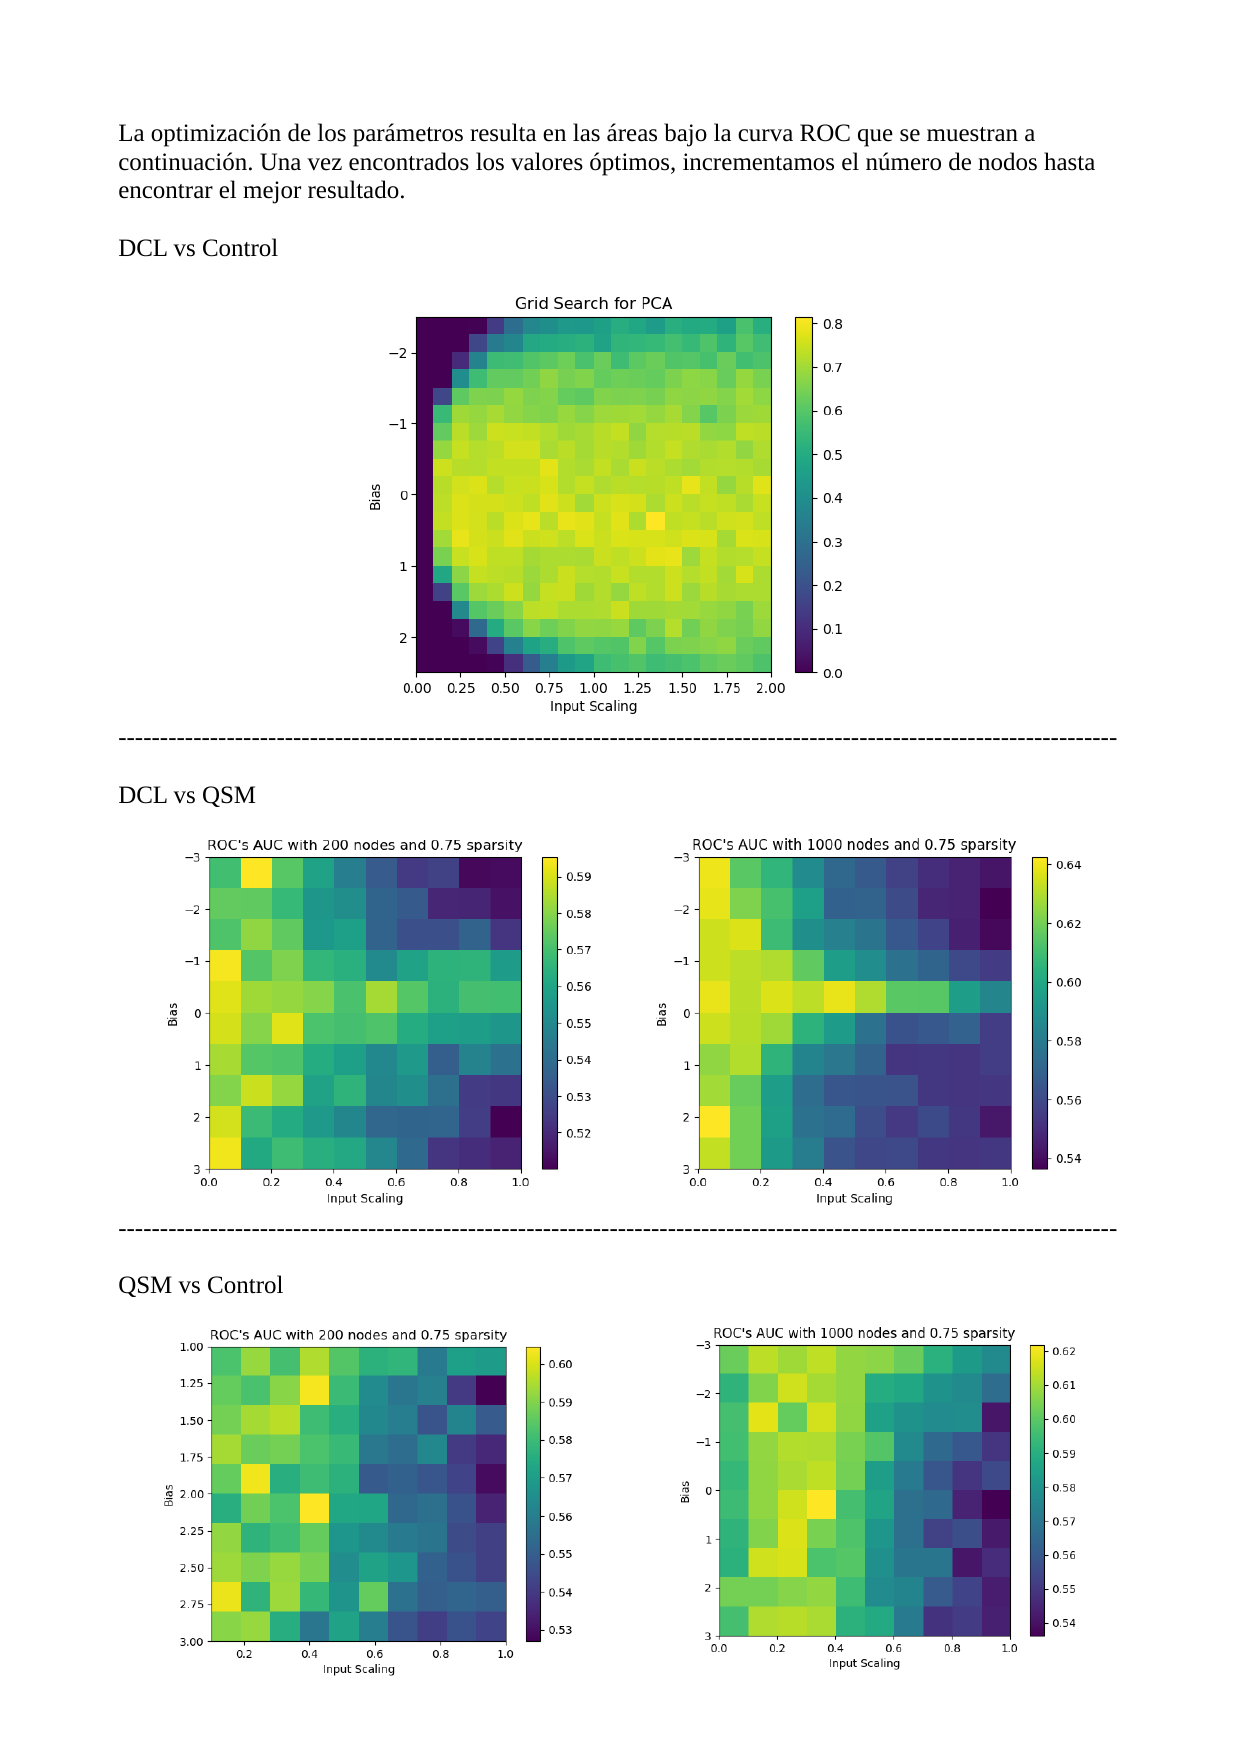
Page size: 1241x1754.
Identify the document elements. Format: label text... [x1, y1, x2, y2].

text QSM vs Control [118, 1271, 1122, 1299]
text DCL vs QSM [118, 780, 1122, 808]
text La optimización de los parámetros resulta en las áreas bajo la curva ROC que se muestran a continuación. Una vez encontrados los valores óptimos, incrementamos el número de nodos hasta encontrar el mejor resultado. [118, 118, 1122, 204]
text ------------------------------------------------------------------------------------------------------------------------ [118, 1213, 1122, 1242]
picture [313, 261, 927, 723]
text DCL vs Control [118, 233, 1122, 262]
text ------------------------------------------------------------------------------------------------------------------------ [118, 291, 1122, 751]
picture [118, 808, 1148, 1213]
picture [126, 1299, 1138, 1683]
